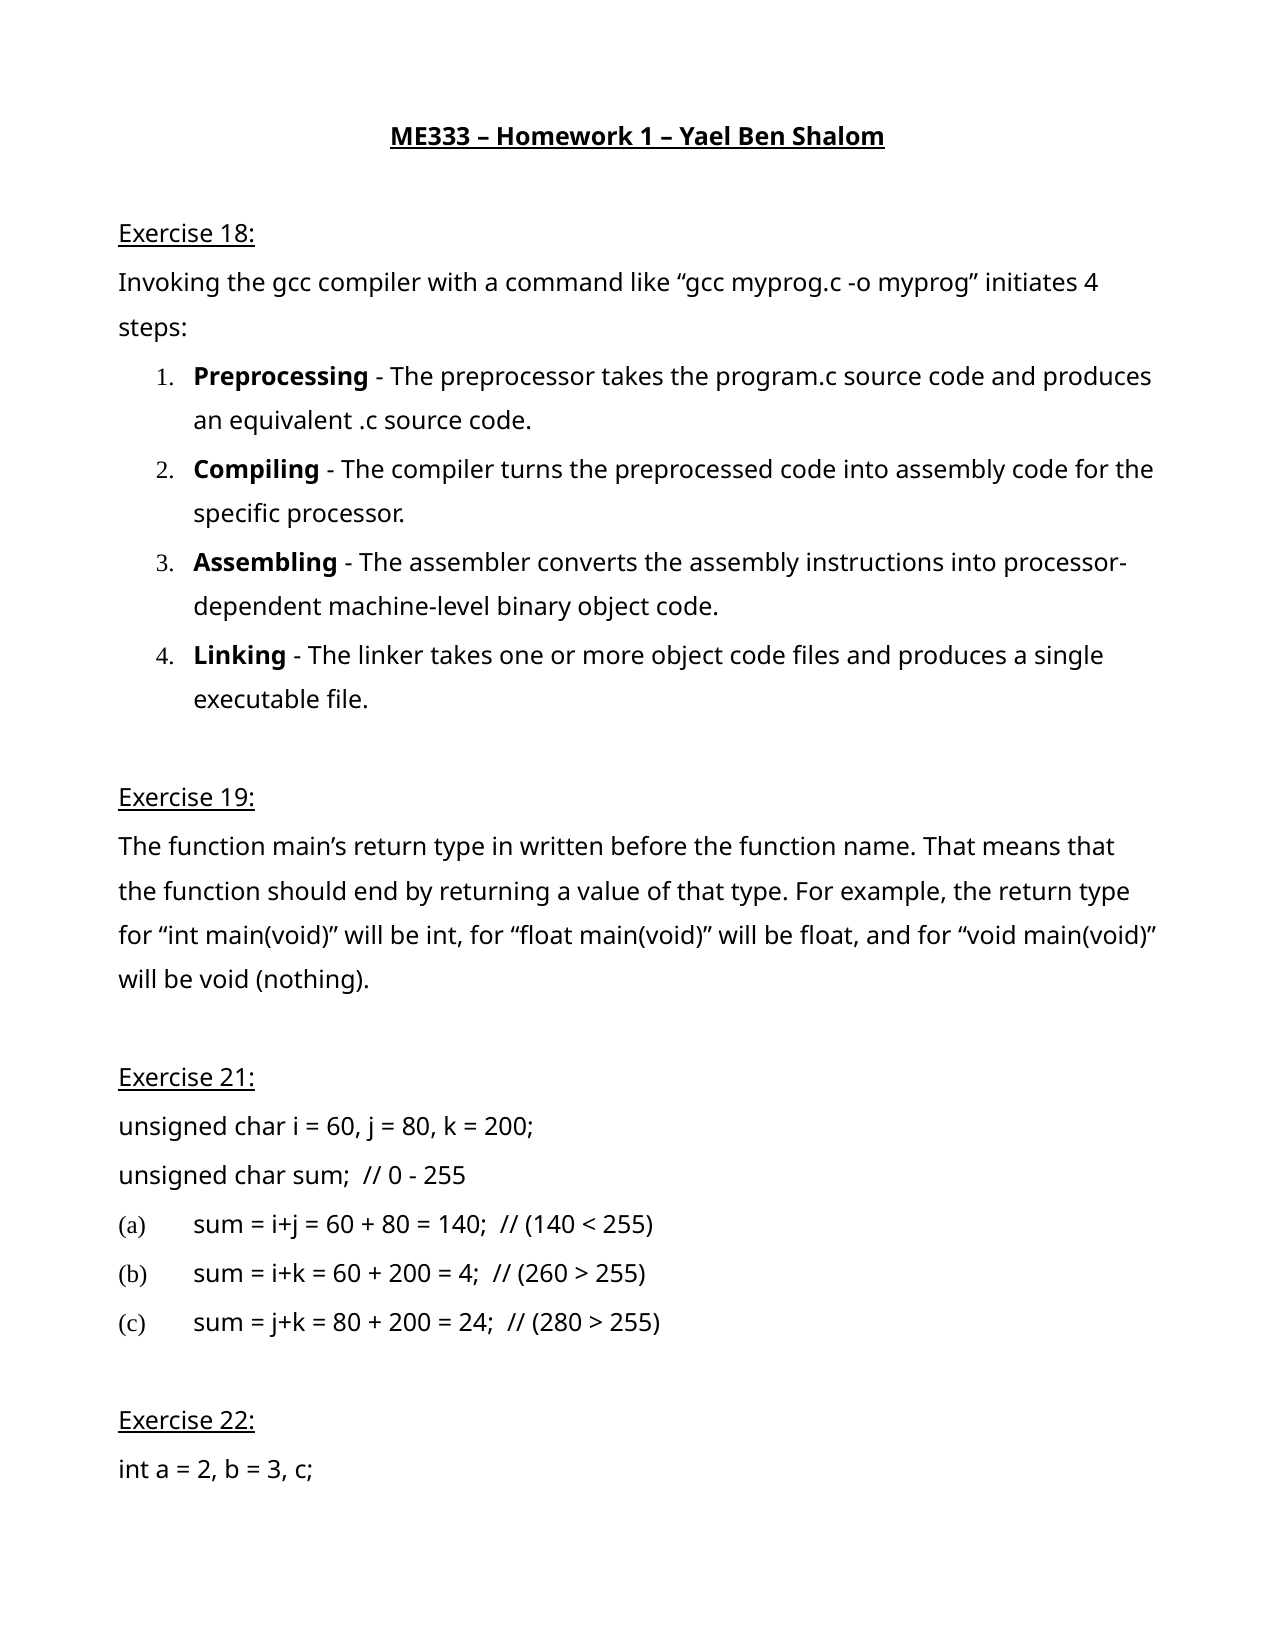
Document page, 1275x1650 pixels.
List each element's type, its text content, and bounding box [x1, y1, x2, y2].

text unsigned char i = 60, j = 80, k = 200; [118, 1109, 1157, 1143]
list Assembling - The assembler converts the assembly instructions into processor-dependent machine-level binary object code. [156, 545, 1157, 623]
list Linking - The linker takes one or more object code files and produces a single executable file. [156, 638, 1157, 716]
text Exercise 18: [118, 216, 1157, 250]
text The function main’s return type in written before the function name. That means that the function should end by returning a value of that type. For example, the return type for “int main(void)” will be int, for “float main(void)” will be float, and for “void main(void)” will be void (nothing). [118, 829, 1157, 996]
list Preprocessing - The preprocessor takes the program.c source code and produces an equivalent .c source code. [156, 358, 1157, 437]
text Exercise 22: [118, 1402, 1157, 1437]
list Compiling - The compiler turns the preprocessed code into assembly code for the specific processor. [156, 451, 1157, 530]
text ME333 – Homework 1 – Yael Ben Shalom [118, 118, 1157, 152]
list sum = j+k = 80 + 200 = 24; // (280 > 255) [118, 1304, 1157, 1339]
list sum = i+k = 60 + 200 = 4; // (260 > 255) [118, 1256, 1157, 1290]
text Exercise 19: [118, 780, 1157, 814]
list sum = i+j = 60 + 80 = 140; // (140 < 255) [118, 1207, 1157, 1241]
text Invoking the gcc compiler with a command like “gcc myprog.c -o myprog” initiates 4 steps: [118, 265, 1157, 343]
text int a = 2, b = 3, c; [118, 1451, 1157, 1486]
text unsigned char sum; // 0 - 255 [118, 1158, 1157, 1192]
text Exercise 21: [118, 1060, 1157, 1094]
